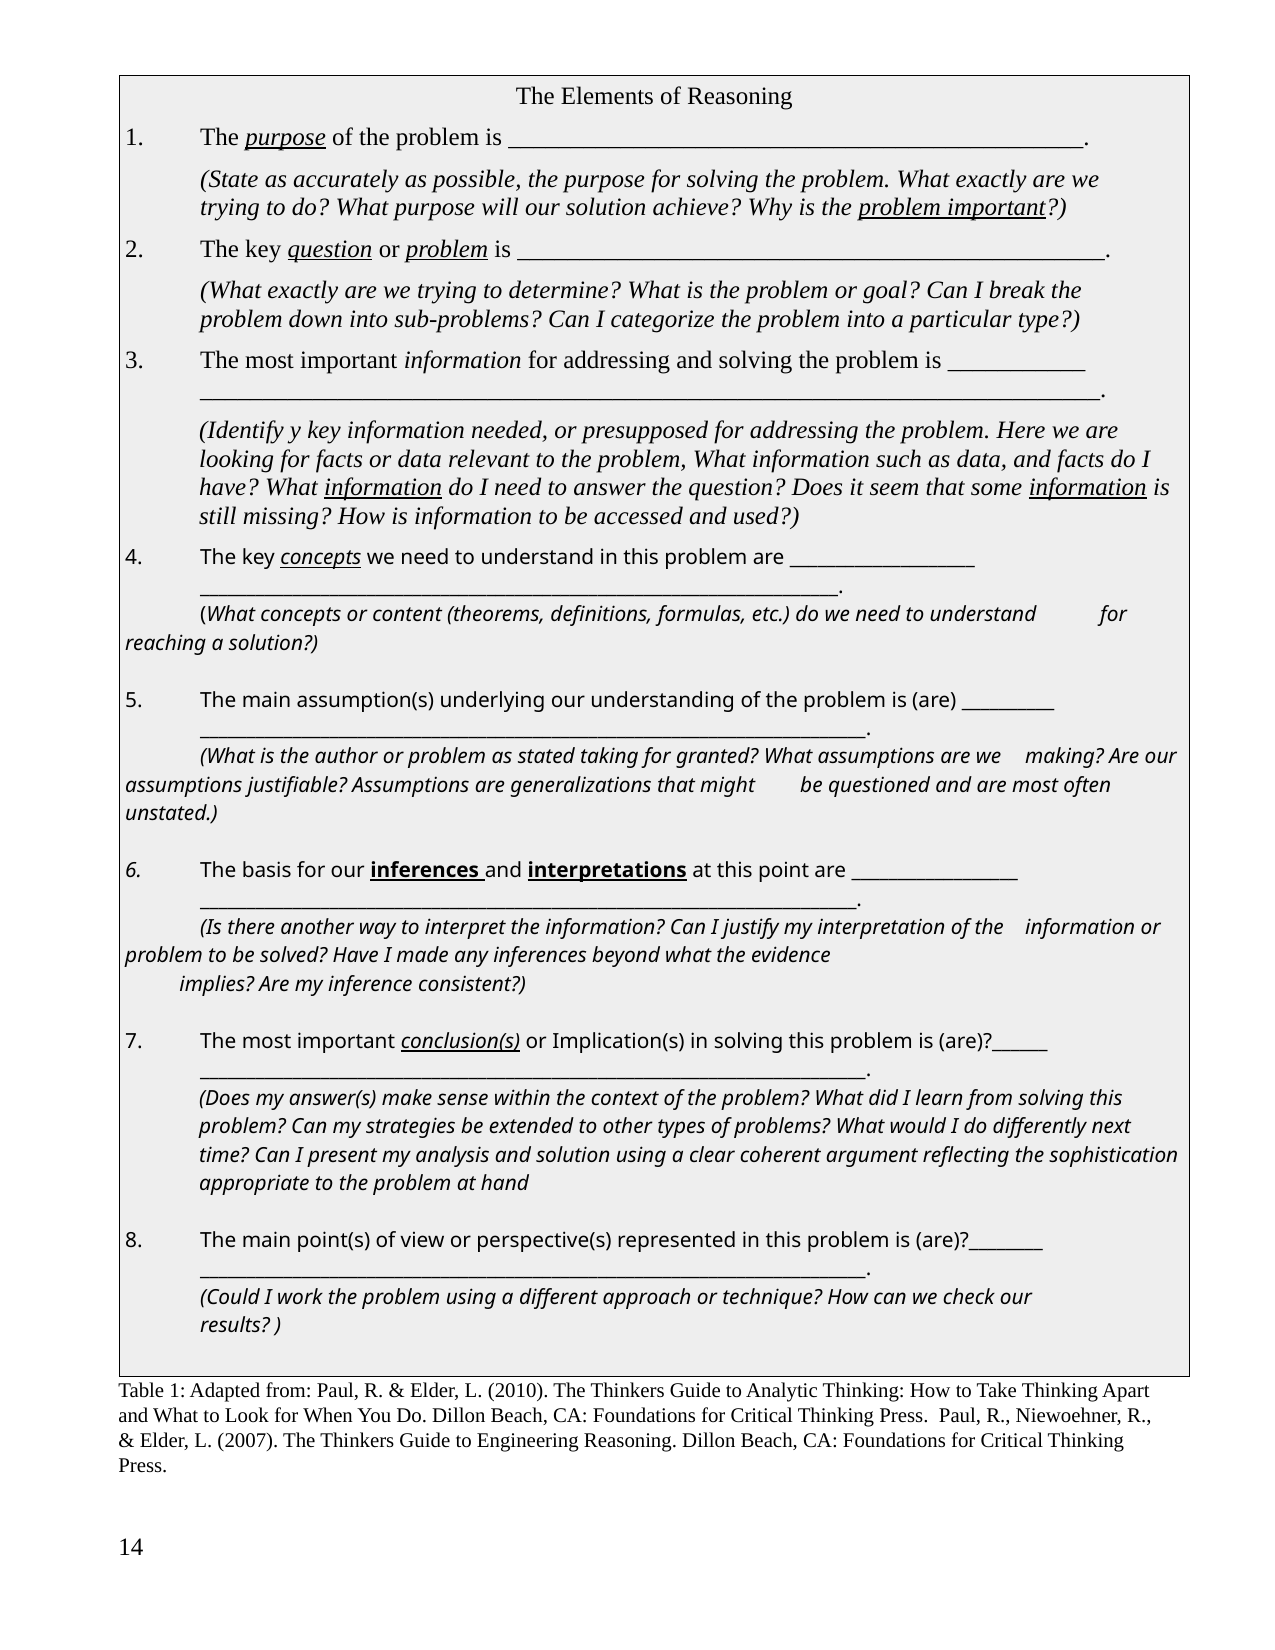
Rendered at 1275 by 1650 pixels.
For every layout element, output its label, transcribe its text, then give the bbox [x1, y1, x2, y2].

text Table 1: Adapted from: Paul, R. & Elder, L. (2010). The Thinkers Guide to Analytic Thinking: How to Take Thinking Apart and What to Look for When You Do. Dillon Beach, CA: Foundations for Critical Thinking Press. Paul, R., Niewoehner, R., & Elder, L. (2007). The Thinkers Guide to Engineering Reasoning. Dillon Beach, CA: Foundations for Critical Thinking Press. [118, 1377, 1157, 1477]
table_header The Elements of Reasoning 1. The purpose of the problem is ______________________________________________. (State as accurately as possible, the purpose for solving the problem. What exactly are we trying to do? What purpose will our solution achieve? Why is the problem important?) 2. The key question or problem is _______________________________________________. (What exactly are we trying to determine? What is the problem or goal? Can I break the problem down into sub-problems? Can I categorize the problem into a particular type?) 3. The most important information for addressing and solving the problem is ___________ ________________________________________________________________________. (Identify y key information needed, or presupposed for addressing the problem. Here we are looking for facts or data relevant to the problem, What information such as data, and facts do I have? What information do I need to answer the question? Does it seem that some information is still missing? How is information to be accessed and used?) 4. The key concepts we need to understand in this problem are ____________________ _____________________________________________________________________. (What concepts or content (theorems, definitions, formulas, etc.) do we need to understand for reaching a solution?) 5. The main assumption(s) underlying our understanding of the problem is (are) __________ ________________________________________________________________________. (What is the author or problem as stated taking for granted? What assumptions are we making? Are our assumptions justifiable? Assumptions are generalizations that might be questioned and are most often unstated.) 6. The basis for our inferences and interpretations at this point are __________________ _______________________________________________________________________. (Is there another way to interpret the information? Can I justify my interpretation of the information or problem to be solved? Have I made any inferences beyond what the evidence implies? Are my inference consistent?) 7. The most important conclusion(s) or Implication(s) in solving this problem is (are)?______ ________________________________________________________________________. (Does my answer(s) make sense within the context of the problem? What did I learn from solving this problem? Can my strategies be extended to other types of problems? What would I do differently next time? Can I present my analysis and solution using a clear coherent argument reflecting the sophistication appropriate to the problem at hand 8. The main point(s) of view or perspective(s) represented in this problem is (are)?________ ________________________________________________________________________. (Could I work the problem using a different approach or technique? How can we check our results? ) [120, 76, 1189, 1376]
